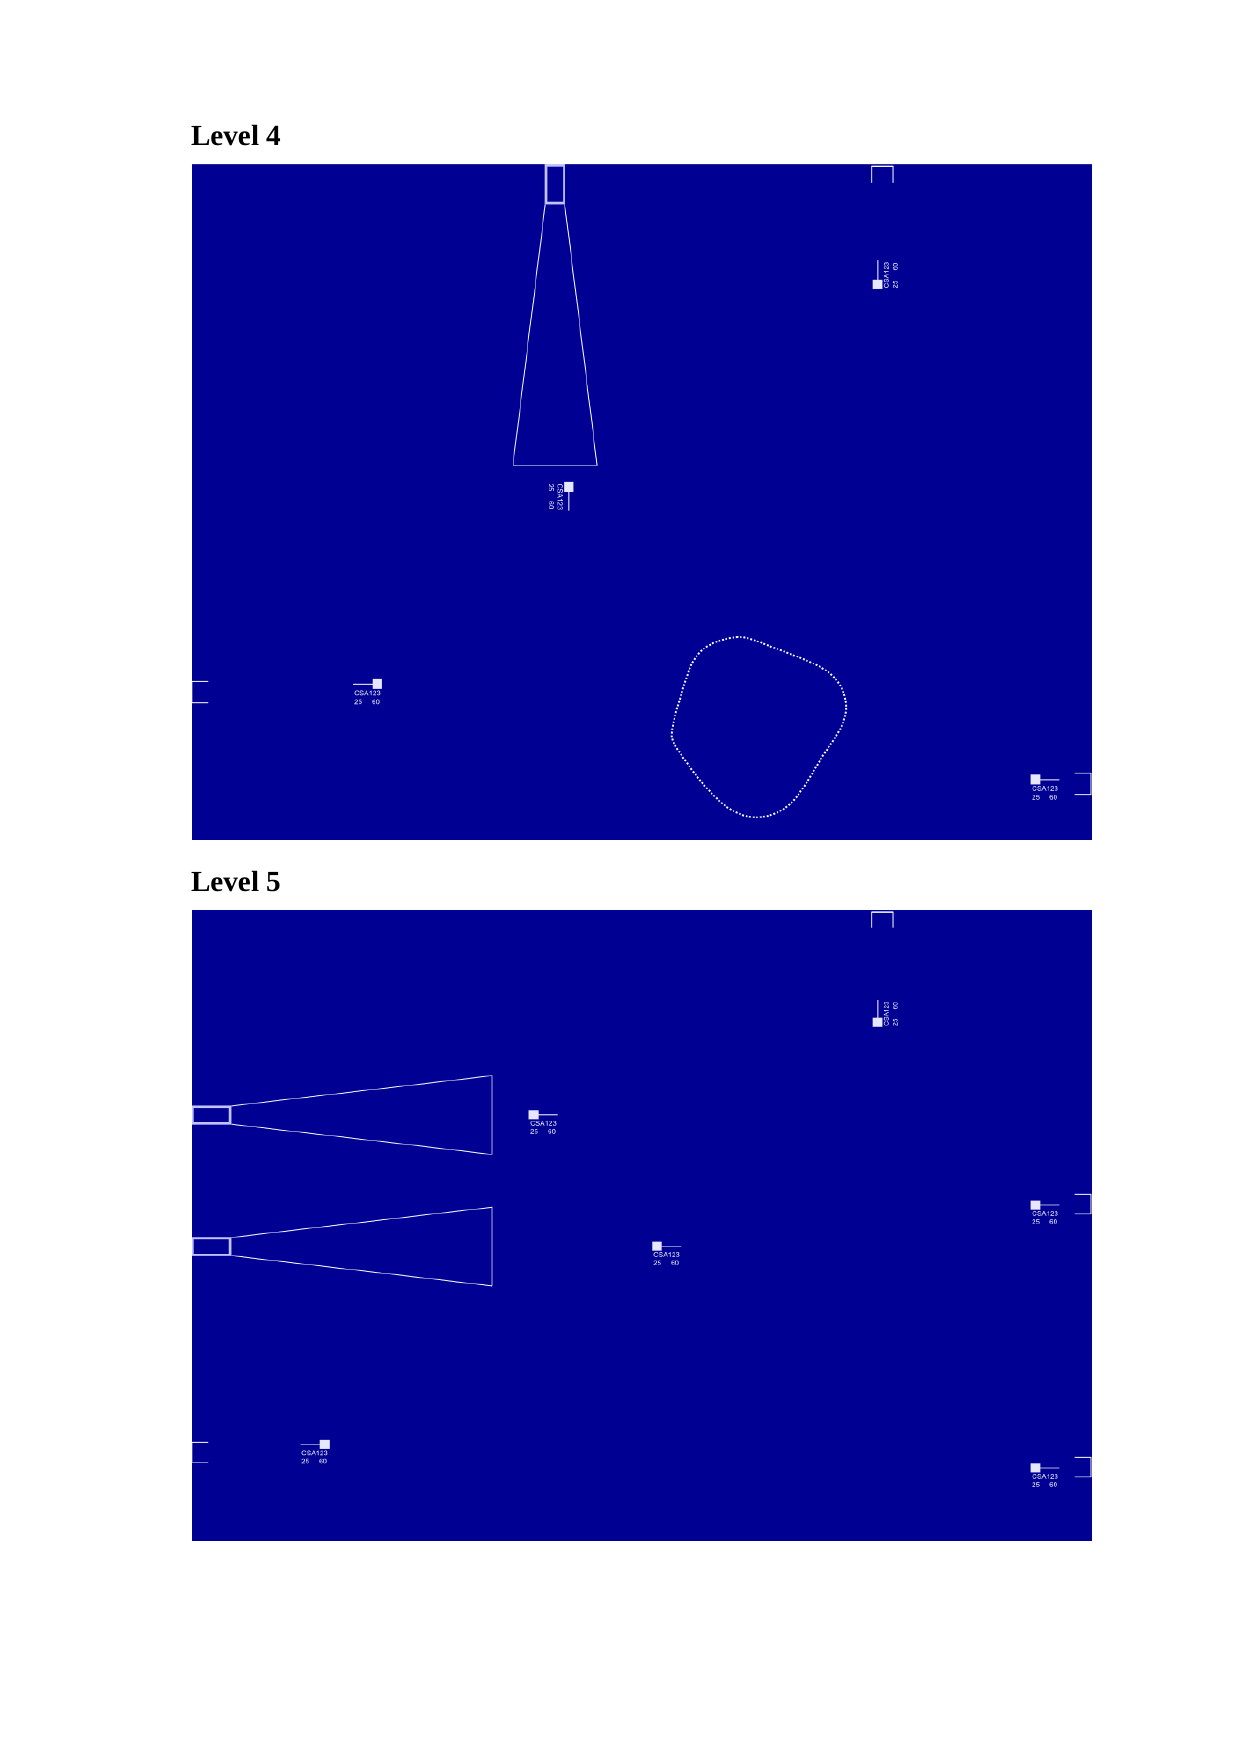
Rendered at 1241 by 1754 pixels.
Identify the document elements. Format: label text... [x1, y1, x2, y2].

subtitle Level 4 [191, 118, 1122, 152]
subtitle Level 5 [191, 864, 1122, 898]
picture [192, 164, 1092, 840]
picture [192, 910, 1092, 1541]
